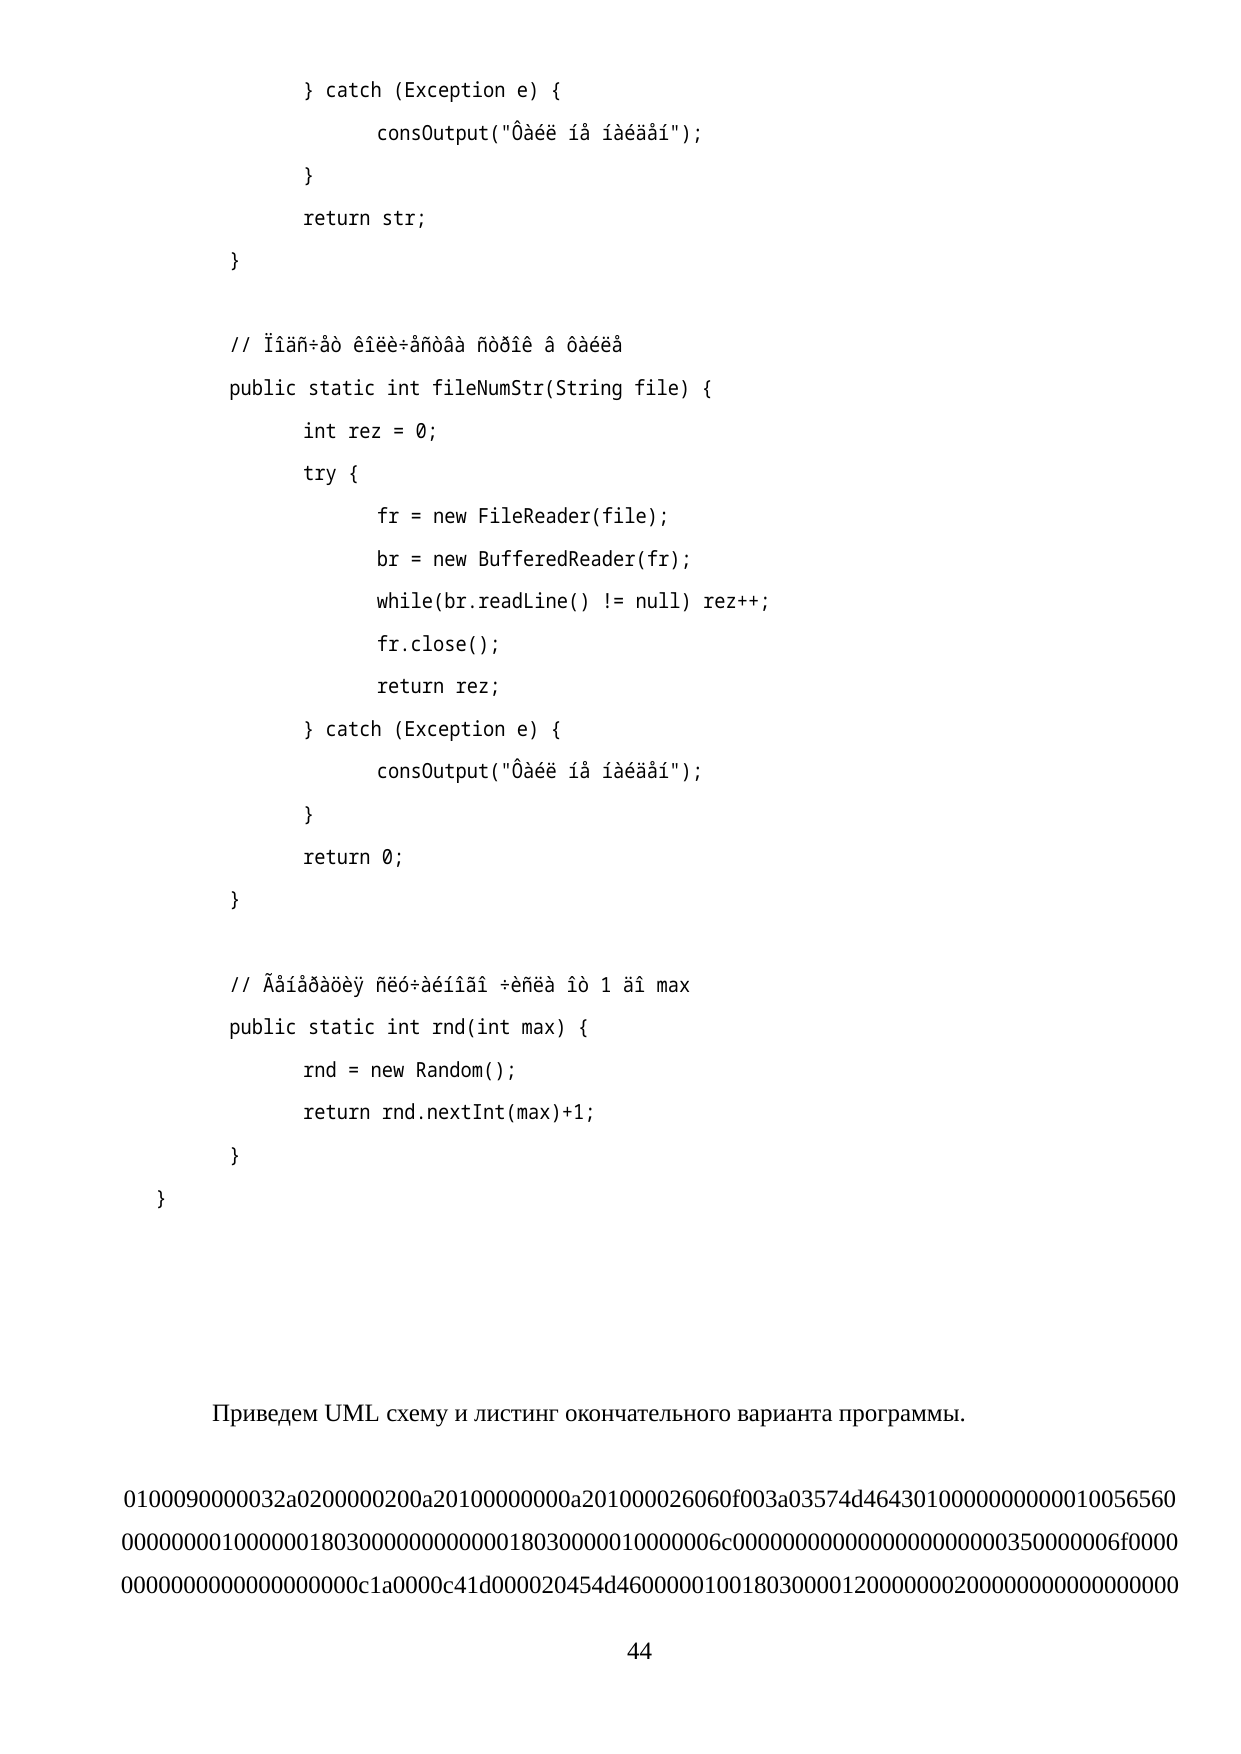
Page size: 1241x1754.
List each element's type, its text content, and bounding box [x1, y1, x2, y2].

text return 0; [155, 842, 1181, 870]
text public static int fileNumStr(String file) { [155, 373, 1181, 402]
text public static int rnd(int max) { [155, 1012, 1181, 1041]
text br = new BufferedReader(fr); [155, 544, 1181, 572]
text consOutput("Ôàéë íå íàéäåí"); [155, 118, 1181, 146]
text } [155, 799, 1181, 828]
text } [155, 245, 1181, 274]
text return rnd.nextInt(max)+1; [155, 1097, 1181, 1126]
text } [155, 884, 1181, 913]
text return str; [155, 203, 1181, 231]
text // Ïîäñ÷åò êîëè÷åñòâà ñòðîê â ôàéëå [155, 331, 1181, 359]
text } [155, 1183, 1181, 1211]
text while(br.readLine() != null) rez++; [155, 586, 1181, 615]
text } catch (Exception e) { [155, 75, 1181, 103]
text fr.close(); [155, 629, 1181, 657]
text 0100090000032a0200000200a20100000000a201000026060f003a03574d4643010000000000010056560000000001000000180300000000000018030000010000006c0000000000000000000000350000006f00000000000000000000000c1a0000c41d000020454d460000010018030000120000000200000000000000000 [118, 1484, 1181, 1599]
text consOutput("Ôàéë íå íàéäåí"); [155, 757, 1181, 785]
text return rez; [155, 671, 1181, 700]
text } [155, 1140, 1181, 1168]
text // Ãåíåðàöèÿ ñëó÷àéíîãî ÷èñëà îò 1 äî max [155, 970, 1181, 998]
text int rez = 0; [155, 416, 1181, 444]
text rnd = new Random(); [155, 1055, 1181, 1083]
text try { [155, 458, 1181, 487]
text } catch (Exception e) { [155, 714, 1181, 742]
text } [155, 160, 1181, 189]
text Приведем UML схему и листинг окончательного варианта программы. [118, 1398, 1181, 1427]
text fr = new FileReader(file); [155, 501, 1181, 529]
